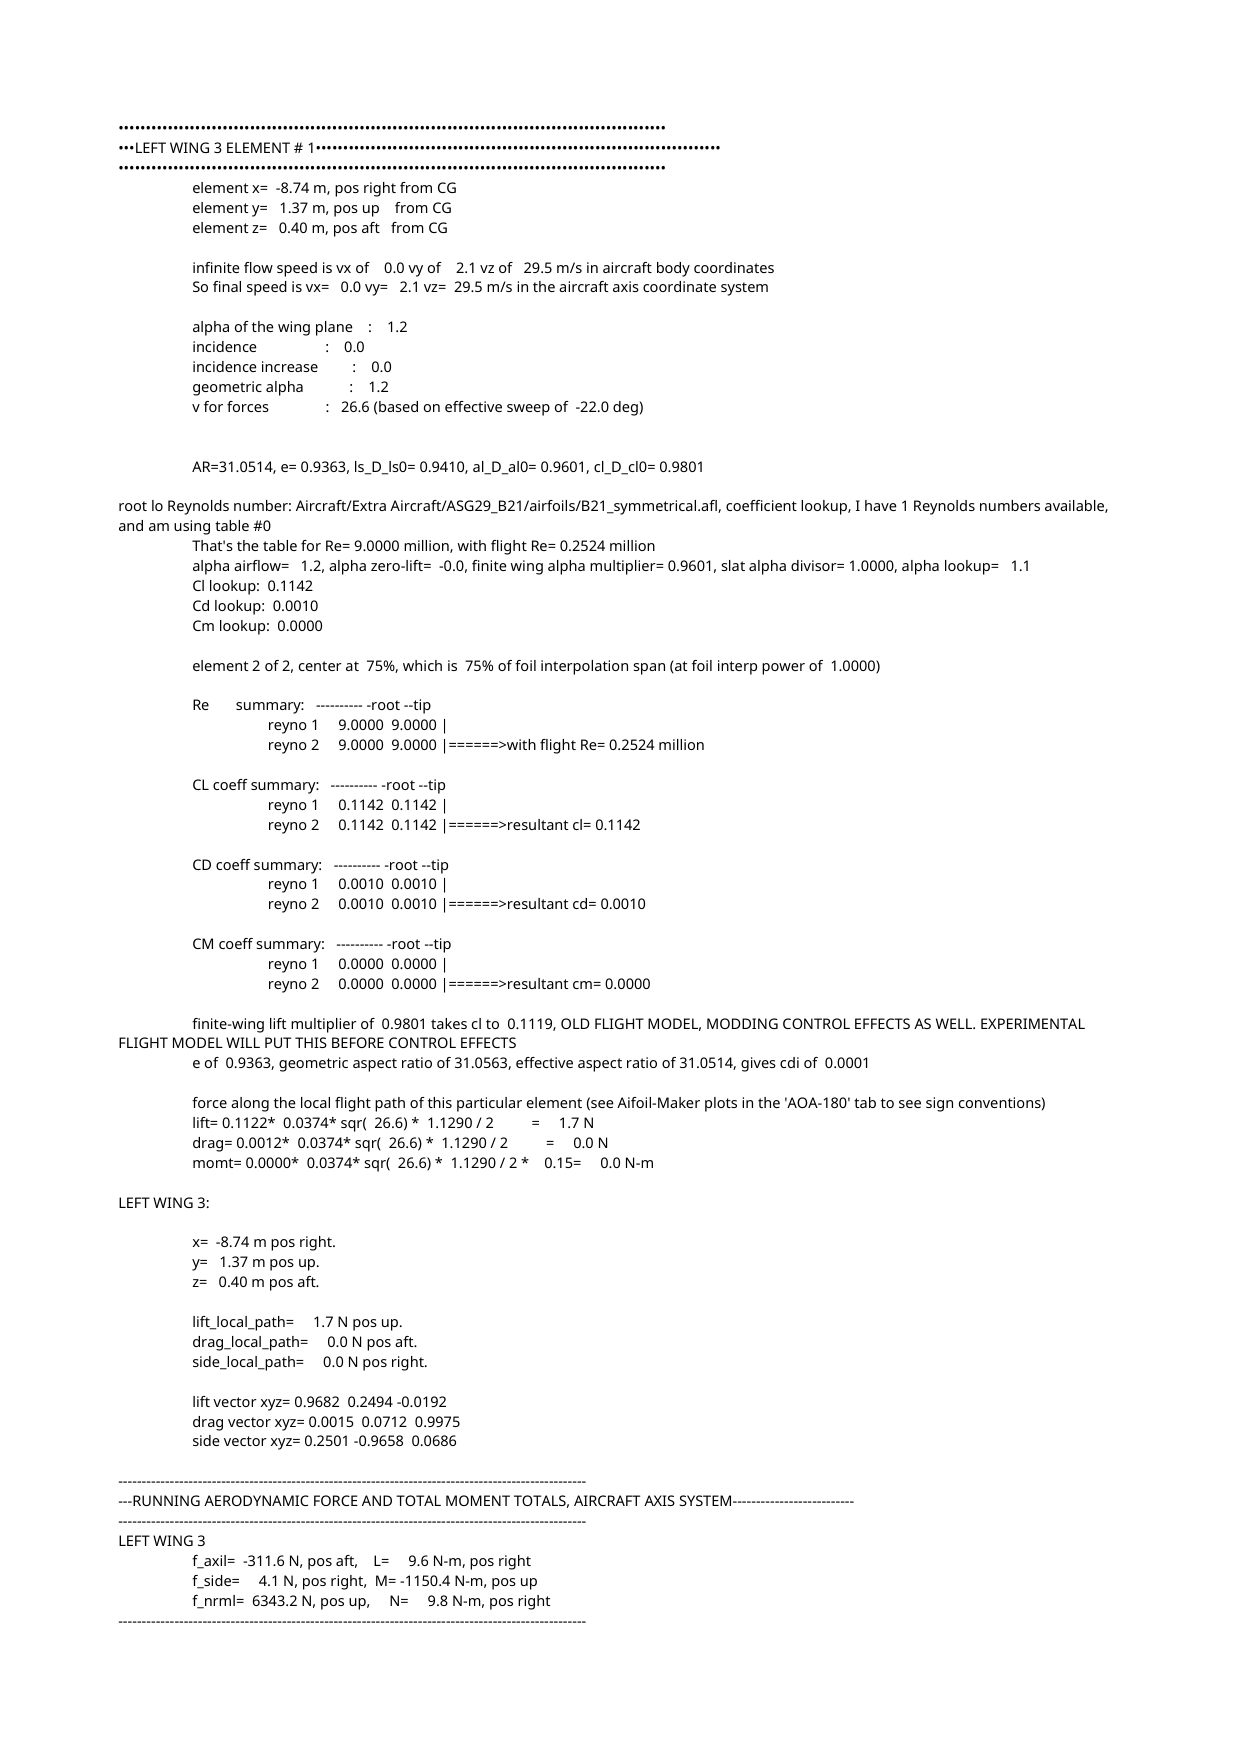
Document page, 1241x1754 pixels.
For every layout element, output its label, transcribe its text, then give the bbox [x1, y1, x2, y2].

text drag vector xyz= 0.0015 0.0712 0.9975 [118, 1411, 1122, 1431]
text reyno 2 0.0000 0.0000 |======>resultant cm= 0.0000 [118, 974, 1122, 993]
text CD coeff summary: ---------- -root --tip [118, 854, 1122, 874]
text side vector xyz= 0.2501 -0.9658 0.0686 [118, 1431, 1122, 1451]
text lift vector xyz= 0.9682 0.2494 -0.0192 [118, 1391, 1122, 1411]
text That's the table for Re= 9.0000 million, with flight Re= 0.2524 million [118, 536, 1122, 556]
text infinite flow speed is vx of 0.0 vy of 2.1 vz of 29.5 m/s in aircraft body coordinates [118, 257, 1122, 277]
text finite-wing lift multiplier of 0.9801 takes cl to 0.1119, OLD FLIGHT MODEL, MODDING CONTROL EFFECTS AS WELL. EXPERIMENTAL FLIGHT MODEL WILL PUT THIS BEFORE CONTROL EFFECTS [118, 1013, 1122, 1053]
text reyno 1 9.0000 9.0000 | [118, 715, 1122, 735]
text element 2 of 2, center at 75%, which is 75% of foil interpolation span (at foil interp power of 1.0000) [118, 655, 1122, 675]
text •••••••••••••••••••••••••••••••••••••••••••••••••••••••••••••••••••••••••••••••••••••••••••••••••••• [118, 158, 1122, 178]
text lift= 0.1122* 0.0374* sqr( 26.6) * 1.1290 / 2 = 1.7 N [118, 1113, 1122, 1133]
text incidence increase : 0.0 [118, 357, 1122, 377]
text geometric alpha : 1.2 [118, 377, 1122, 397]
text e of 0.9363, geometric aspect ratio of 31.0563, effective aspect ratio of 31.0514, gives cdi of 0.0001 [118, 1053, 1122, 1073]
text v for forces : 26.6 (based on effective sweep of -22.0 deg) [118, 397, 1122, 417]
text drag_local_path= 0.0 N pos aft. [118, 1332, 1122, 1352]
text •••••••••••••••••••••••••••••••••••••••••••••••••••••••••••••••••••••••••••••••••••••••••••••••••••• [118, 118, 1122, 138]
text f_side= 4.1 N, pos right, M= -1150.4 N-m, pos up [118, 1571, 1122, 1590]
text CM coeff summary: ---------- -root --tip [118, 934, 1122, 954]
text Re summary: ---------- -root --tip [118, 695, 1122, 715]
text Cm lookup: 0.0000 [118, 616, 1122, 635]
text drag= 0.0012* 0.0374* sqr( 26.6) * 1.1290 / 2 = 0.0 N [118, 1133, 1122, 1153]
text reyno 2 0.0010 0.0010 |======>resultant cd= 0.0010 [118, 894, 1122, 914]
text element x= -8.74 m, pos right from CG [118, 178, 1122, 198]
text reyno 2 0.1142 0.1142 |======>resultant cl= 0.1142 [118, 814, 1122, 834]
text root lo Reynolds number: Aircraft/Extra Aircraft/ASG29_B21/airfoils/B21_symmetrical.afl, coefficient lookup, I have 1 Reynolds numbers available, and am using table #0 [118, 496, 1122, 536]
text alpha airflow= 1.2, alpha zero-lift= -0.0, finite wing alpha multiplier= 0.9601, slat alpha divisor= 1.0000, alpha lookup= 1.1 [118, 556, 1122, 576]
text z= 0.40 m pos aft. [118, 1272, 1122, 1292]
text ---RUNNING AERODYNAMIC FORCE AND TOTAL MOMENT TOTALS, AIRCRAFT AXIS SYSTEM-------------------------- [118, 1491, 1122, 1511]
text alpha of the wing plane : 1.2 [118, 317, 1122, 337]
text reyno 2 9.0000 9.0000 |======>with flight Re= 0.2524 million [118, 735, 1122, 755]
text LEFT WING 3: [118, 1192, 1122, 1212]
text reyno 1 0.1142 0.1142 | [118, 794, 1122, 814]
text ---------------------------------------------------------------------------------------------------- [118, 1610, 1122, 1630]
text •••LEFT WING 3 ELEMENT # 1•••••••••••••••••••••••••••••••••••••••••••••••••••••••••••••••••••••••••• [118, 138, 1122, 158]
text ---------------------------------------------------------------------------------------------------- [118, 1471, 1122, 1491]
text y= 1.37 m pos up. [118, 1252, 1122, 1272]
text LEFT WING 3 [118, 1531, 1122, 1551]
text element z= 0.40 m, pos aft from CG [118, 218, 1122, 237]
text ---------------------------------------------------------------------------------------------------- [118, 1511, 1122, 1531]
text momt= 0.0000* 0.0374* sqr( 26.6) * 1.1290 / 2 * 0.15= 0.0 N-m [118, 1153, 1122, 1173]
text f_nrml= 6343.2 N, pos up, N= 9.8 N-m, pos right [118, 1590, 1122, 1610]
text lift_local_path= 1.7 N pos up. [118, 1312, 1122, 1332]
text x= -8.74 m pos right. [118, 1232, 1122, 1252]
text Cl lookup: 0.1142 [118, 576, 1122, 596]
text force along the local flight path of this particular element (see Aifoil-Maker plots in the 'AOA-180' tab to see sign conventions) [118, 1093, 1122, 1113]
text side_local_path= 0.0 N pos right. [118, 1352, 1122, 1372]
text reyno 1 0.0010 0.0010 | [118, 874, 1122, 894]
text reyno 1 0.0000 0.0000 | [118, 954, 1122, 974]
text CL coeff summary: ---------- -root --tip [118, 775, 1122, 794]
text incidence : 0.0 [118, 337, 1122, 357]
text So final speed is vx= 0.0 vy= 2.1 vz= 29.5 m/s in the aircraft axis coordinate system [118, 277, 1122, 297]
text element y= 1.37 m, pos up from CG [118, 198, 1122, 218]
text AR=31.0514, e= 0.9363, ls_D_ls0= 0.9410, al_D_al0= 0.9601, cl_D_cl0= 0.9801 [118, 456, 1122, 476]
text Cd lookup: 0.0010 [118, 596, 1122, 616]
text f_axil= -311.6 N, pos aft, L= 9.6 N-m, pos right [118, 1551, 1122, 1571]
